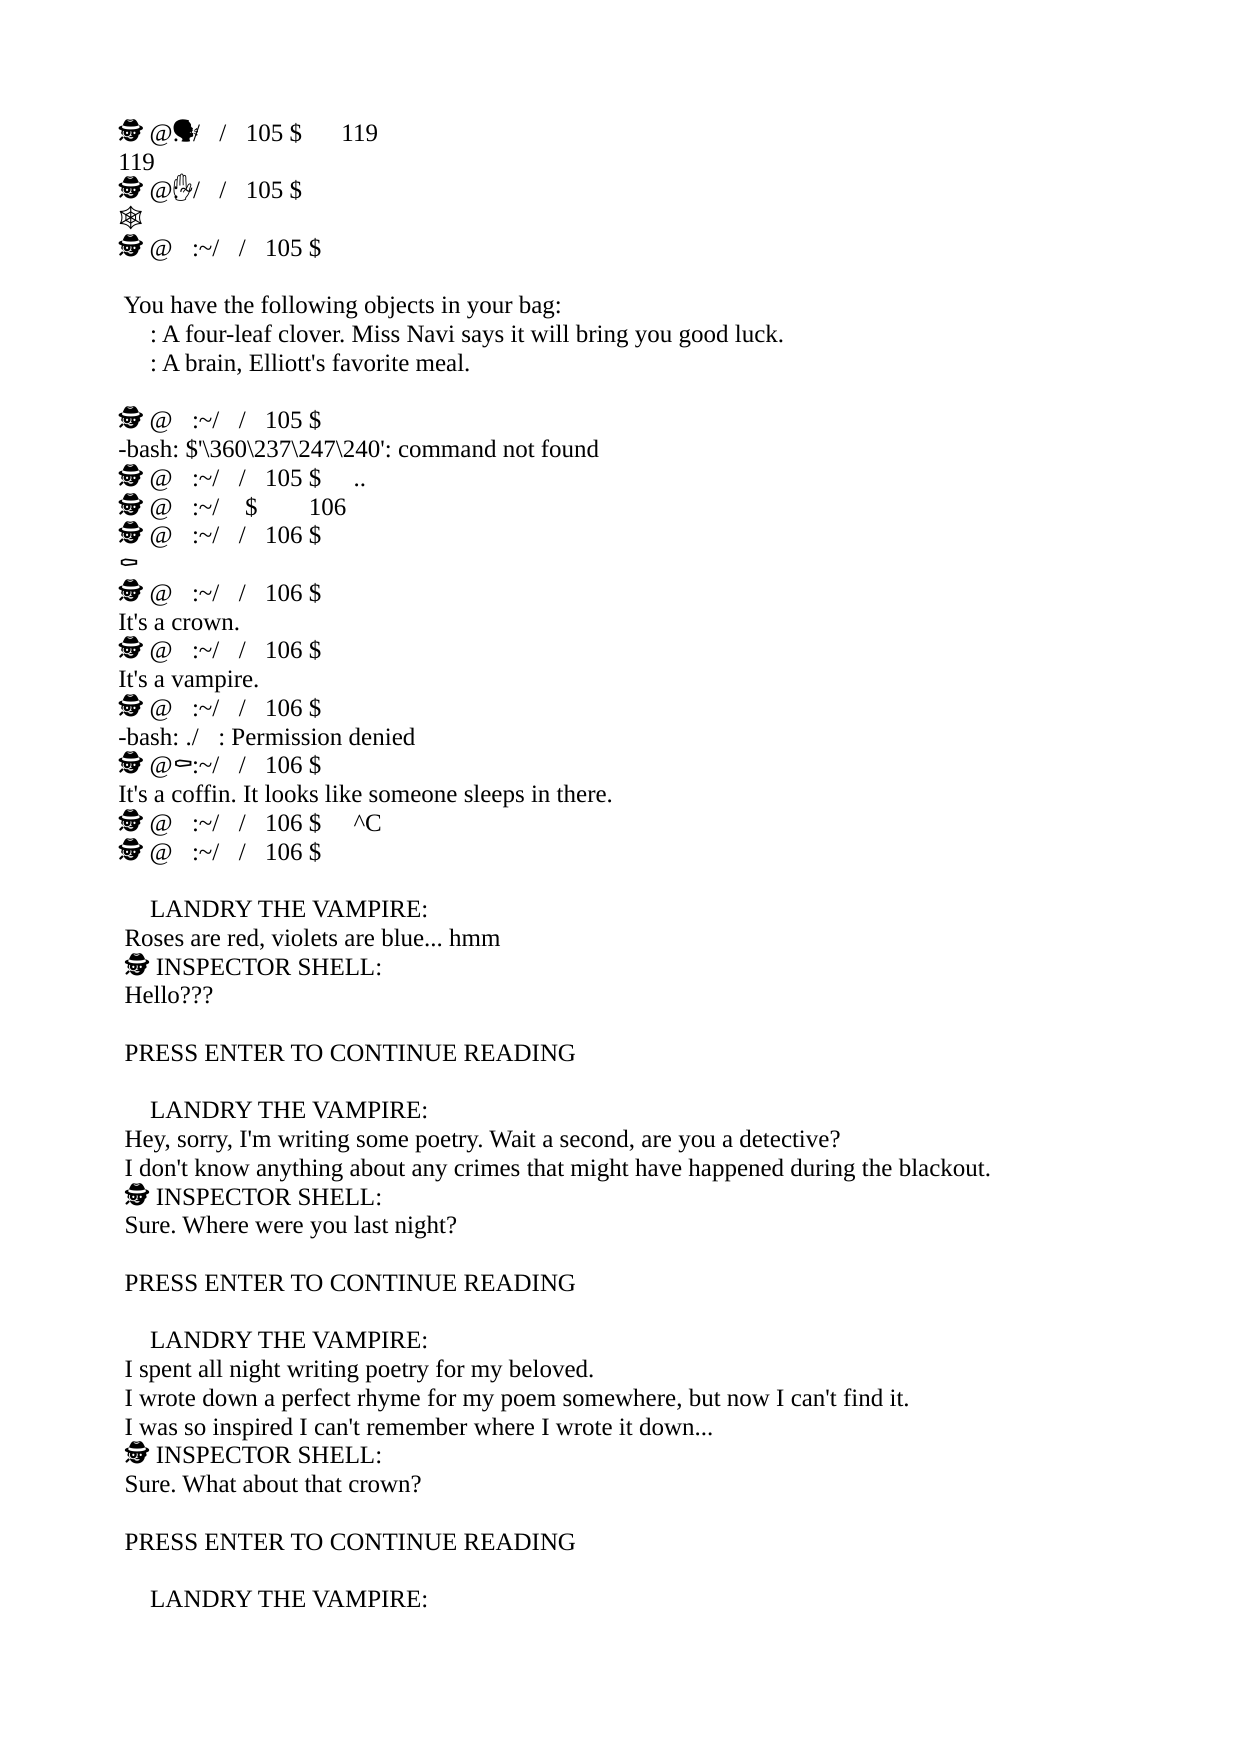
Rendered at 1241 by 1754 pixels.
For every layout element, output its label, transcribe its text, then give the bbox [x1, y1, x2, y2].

text I was so inspired I can't remember where I wrote it down... [118, 1412, 1122, 1441]
text 119 [118, 147, 1122, 176]
text 🧛 LANDRY THE VAMPIRE: [118, 1096, 1122, 1124]
text -bash: $'\360\237\247\240': command not found [118, 434, 1122, 463]
text I spent all night writing poetry for my beloved. [118, 1354, 1122, 1383]
text Sure. What about that crown? [118, 1469, 1122, 1498]
text Hello??? [118, 981, 1122, 1009]
text It's a crown. [118, 607, 1122, 636]
text 🕵 INSPECTOR SHELL: [118, 1182, 1122, 1211]
text It's a coffin. It looks like someone sleeps in there. [118, 779, 1122, 808]
text 🕵 @🏰:~/🚪/🚪106 $ 🧛 [118, 636, 1122, 664]
text 🧛 LANDRY THE VAMPIRE: [118, 1326, 1122, 1354]
text PRESS ENTER TO CONTINUE READING [118, 1268, 1122, 1297]
text 🕵 @🏰:~/🚪/🚪106 $ ⚰ [118, 751, 1122, 779]
text 🕵 @🏰:~/🚪/🚪105 $ 🗣 119 [118, 118, 1122, 147]
text I wrote down a perfect rhyme for my poem somewhere, but now I can't find it. [118, 1383, 1122, 1412]
text 🧛 LANDRY THE VAMPIRE: [118, 1584, 1122, 1613]
text I don't know anything about any crimes that might have happened during the blackout. [118, 1153, 1122, 1182]
text Roses are red, violets are blue... hmm [118, 923, 1122, 952]
text It's a vampire. [118, 664, 1122, 693]
text 🧠: A brain, Elliott's favorite meal. [118, 348, 1122, 377]
text Sure. Where were you last night? [118, 1211, 1122, 1239]
text 🍀: A four-leaf clover. Miss Navi says it will bring you good luck. [118, 319, 1122, 348]
text -bash: ./📜: Permission denied [118, 722, 1122, 751]
text 🕵 @🏰:~/🚪/🚪106 $ 📜 [118, 693, 1122, 722]
text 🕵 INSPECTOR SHELL: [118, 952, 1122, 981]
text 🕵 @🏰:~/🚪/🚪105 $ 🎒 [118, 233, 1122, 262]
text 🕵 @🏰:~/🚪/🚪105 $ 🚶 .. [118, 463, 1122, 492]
text Hey, sorry, I'm writing some poetry. Wait a second, are you a detective? [118, 1124, 1122, 1153]
text 🧛 LANDRY THE VAMPIRE: [118, 894, 1122, 923]
text 🕵 INSPECTOR SHELL: [118, 1441, 1122, 1469]
text You have the following objects in your bag: [118, 291, 1122, 319]
text 🕵 @🏰:~/🚪/🚪105 $ ✋ 🔦 [118, 176, 1122, 204]
text 🕵 @🏰:~/🚪/🚪106 $ 👑 [118, 578, 1122, 607]
text 👑 🧛 📜 ⚰ [118, 549, 1122, 578]
text 🕵 @🏰:~/🚪/🚪105 $ 🧠 [118, 406, 1122, 434]
text 🕵 @🏰:~/🚪 $ 🚶 🚪106 [118, 492, 1122, 521]
text 🕵 @🏰:~/🚪/🚪106 $ 🔦 [118, 521, 1122, 549]
text 🕸 🧟 [118, 204, 1122, 233]
text PRESS ENTER TO CONTINUE READING [118, 1527, 1122, 1556]
text 🕵 @🏰:~/🚪/🚪106 $ 💬 ^C [118, 808, 1122, 837]
text PRESS ENTER TO CONTINUE READING [118, 1038, 1122, 1067]
text 🕵 @🏰:~/🚪/🚪106 $ 💬 🧛 [118, 837, 1122, 866]
